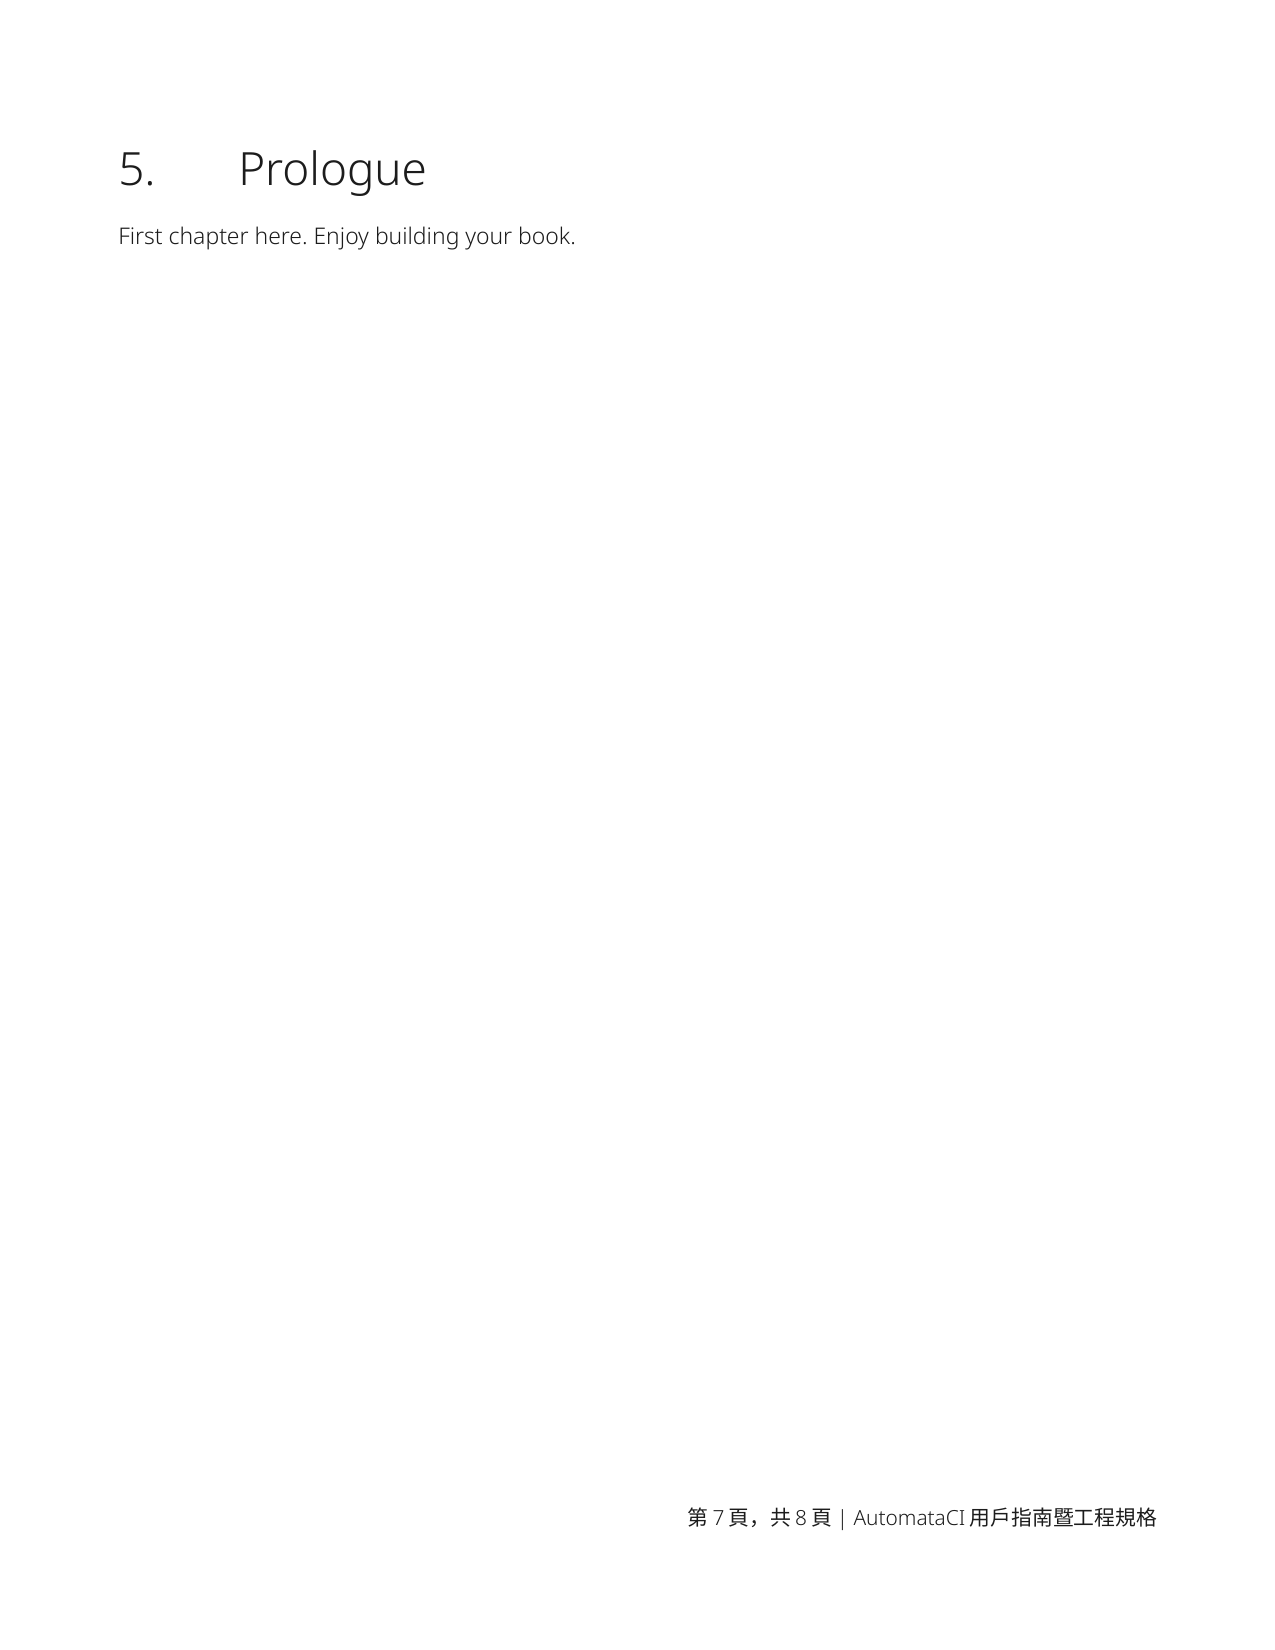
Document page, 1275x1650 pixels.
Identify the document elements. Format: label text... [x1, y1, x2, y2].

text First chapter here. Enjoy building your book. [118, 220, 1157, 251]
subtitle Prologue [118, 136, 1157, 198]
